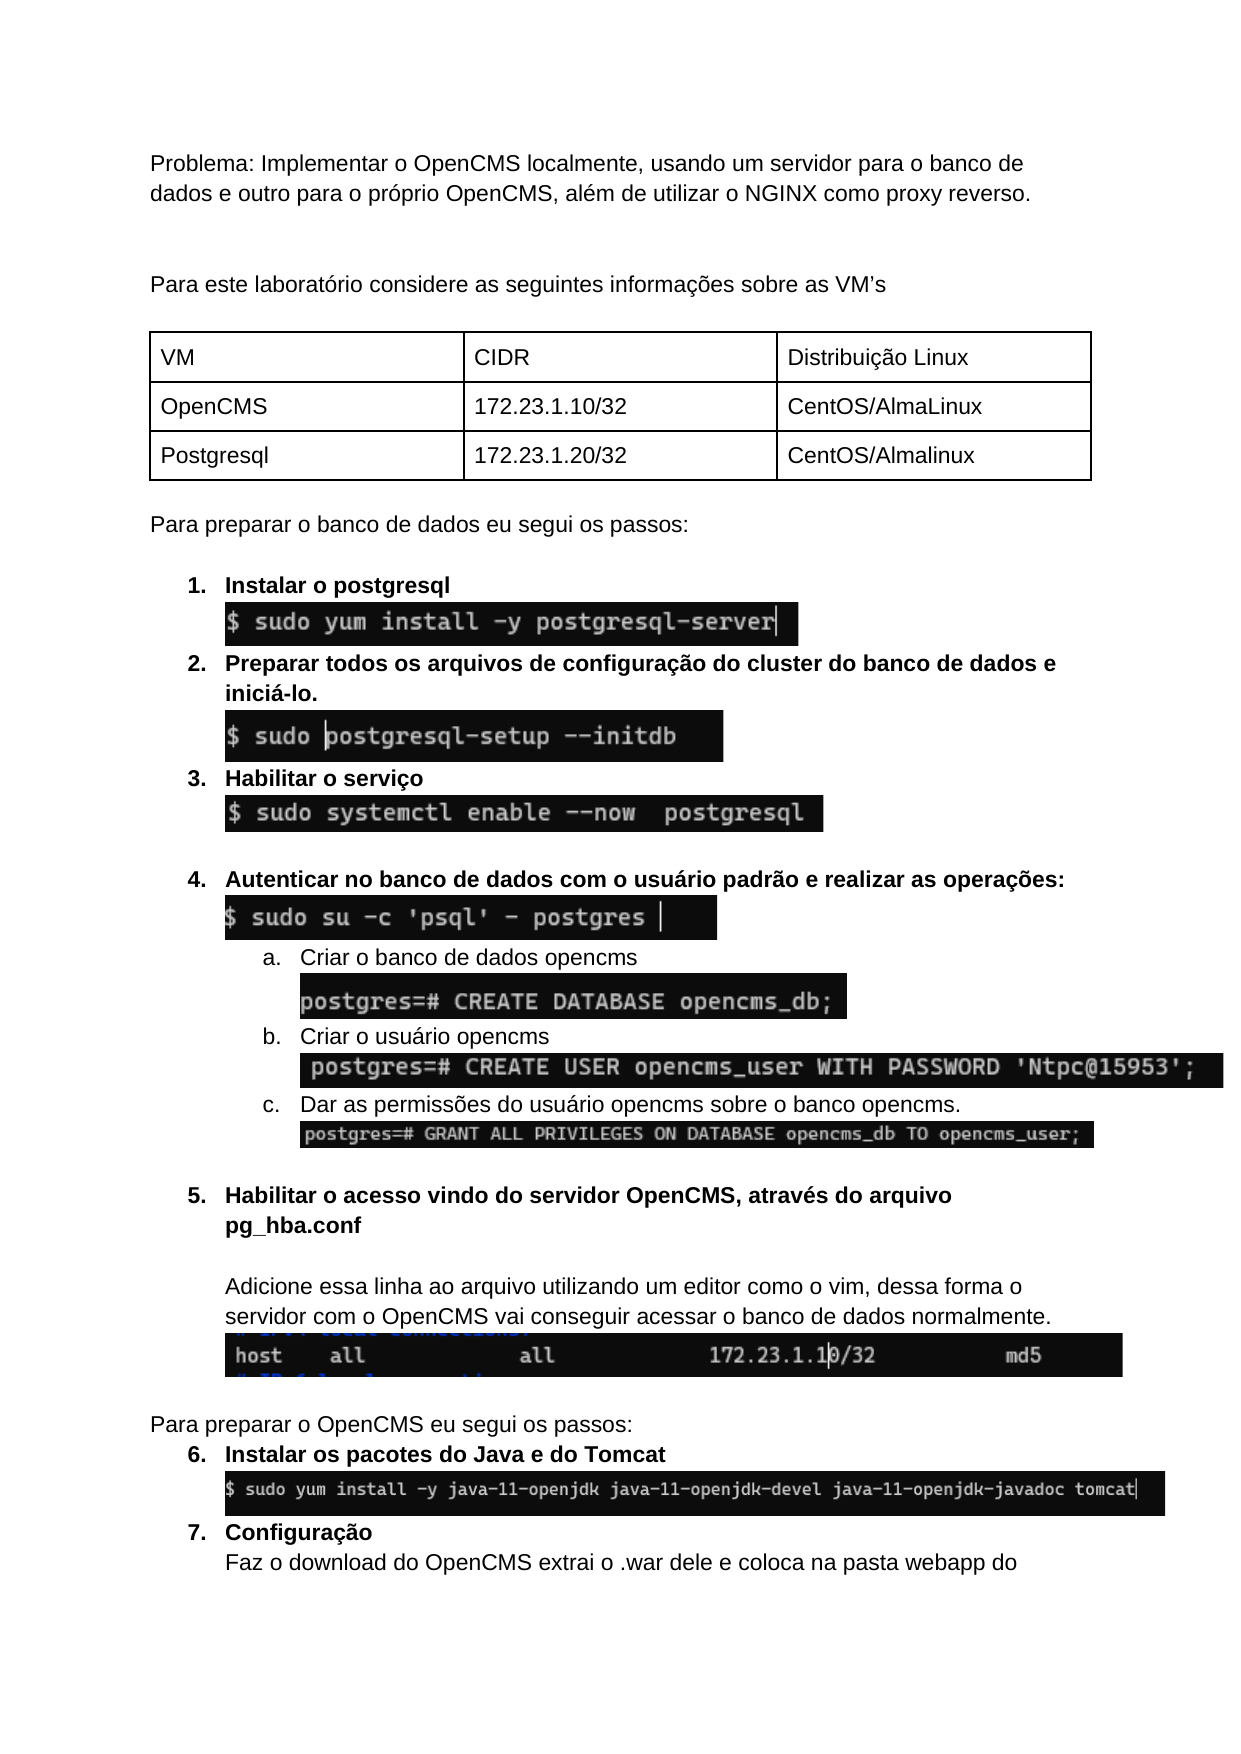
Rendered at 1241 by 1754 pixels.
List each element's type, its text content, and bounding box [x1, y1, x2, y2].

table_cell CentOS/AlmaLinux [778, 383, 1090, 430]
list Habilitar o acesso vindo do servidor OpenCMS, através do arquivo pg_hba.conf [187, 1182, 1090, 1239]
table_cell OpenCMS [151, 383, 463, 430]
table_cell CentOS/Almalinux [778, 432, 1090, 479]
picture [225, 795, 824, 832]
list Dar as permissões do usuário opencms sobre o banco opencms. [262, 1091, 1090, 1118]
picture [225, 602, 799, 646]
list Instalar os pacotes do Java e do Tomcat [187, 1441, 1090, 1467]
list Criar o usuário opencms [262, 1023, 1090, 1049]
text Para preparar o banco de dados eu segui os passos: [150, 511, 1090, 538]
picture [225, 1333, 1123, 1377]
text Para preparar o OpenCMS eu segui os passos: [150, 1411, 1090, 1437]
picture [300, 1053, 1224, 1088]
list Autenticar no banco de dados com o usuário padrão e realizar as operações: [187, 866, 1090, 892]
list Habilitar o serviço [187, 765, 1090, 792]
text Para este laboratório considere as seguintes informações sobre as VM’s [150, 271, 1090, 297]
text Adicione essa linha ao arquivo utilizando um editor como o vim, dessa forma o servidor com o OpenCMS vai conseguir acessar o banco de dados normalmente. [225, 1273, 1090, 1329]
text Faz o download do OpenCMS extrai o .war dele e coloca na pasta webapp do [150, 1549, 1090, 1576]
table_cell 172.23.1.10/32 [465, 383, 776, 430]
table_cell Postgresql [151, 432, 463, 479]
picture [225, 895, 718, 940]
picture [300, 1121, 1094, 1148]
picture [225, 1471, 1166, 1516]
list Instalar o postgresql [187, 572, 1090, 598]
list Configuração [187, 1519, 1090, 1545]
text Problema: Implementar o OpenCMS localmente, usando um servidor para o banco de dados e outro para o próprio OpenCMS, além de utilizar o NGINX como proxy reverso. [150, 150, 1090, 207]
table_header CIDR [465, 333, 776, 381]
table_header Distribuição Linux [778, 333, 1090, 381]
list Criar o banco de dados opencms [262, 943, 1090, 970]
picture [300, 973, 847, 1019]
list Preparar todos os arquivos de configuração do cluster do banco de dados e iniciá-lo. [187, 649, 1090, 706]
table_cell 172.23.1.20/32 [465, 432, 776, 479]
table_header VM [151, 333, 463, 381]
picture [225, 710, 724, 762]
